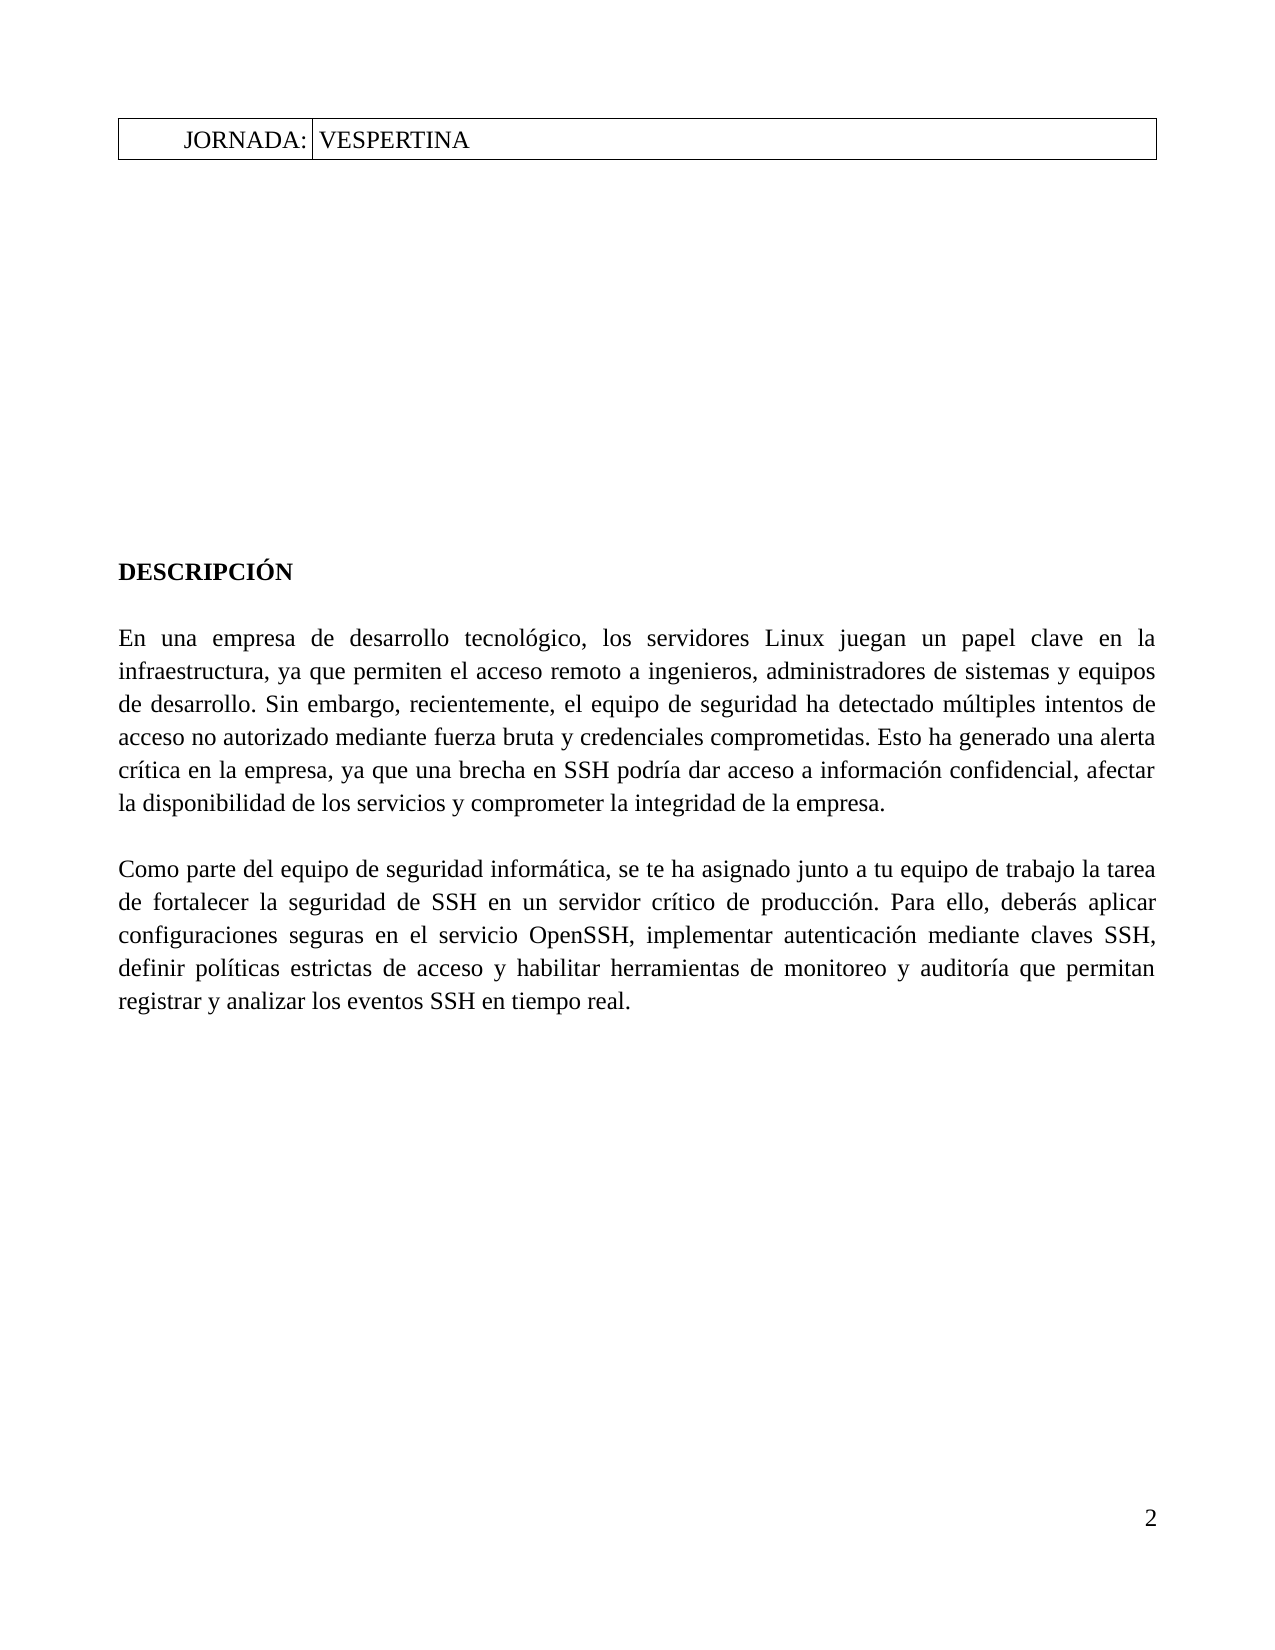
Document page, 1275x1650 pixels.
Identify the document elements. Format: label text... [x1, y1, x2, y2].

table_cell VESPERTINA [313, 119, 1156, 159]
text DESCRIPCIÓN [118, 557, 1157, 585]
text En una empresa de desarrollo tecnológico, los servidores Linux juegan un papel clave en la infraestructura, ya que permiten el acceso remoto a ingenieros, administradores de sistemas y equipos de desarrollo. Sin embargo, recientemente, el equipo de seguridad ha detectado múltiples intentos de acceso no autorizado mediante fuerza bruta y credenciales comprometidas. Esto ha generado una alerta crítica en la empresa, ya que una brecha en SSH podría dar acceso a información confidencial, afectar la disponibilidad de los servicios y comprometer la integridad de la empresa. [118, 623, 1157, 817]
table_cell JORNADA: [119, 119, 312, 159]
text Como parte del equipo de seguridad informática, se te ha asignado junto a tu equipo de trabajo la tarea de fortalecer la seguridad de SSH en un servidor crítico de producción. Para ello, deberás aplicar configuraciones seguras en el servicio OpenSSH, implementar autenticación mediante claves SSH, definir políticas estrictas de acceso y habilitar herramientas de monitoreo y auditoría que permitan registrar y analizar los eventos SSH en tiempo real. [118, 854, 1157, 1015]
